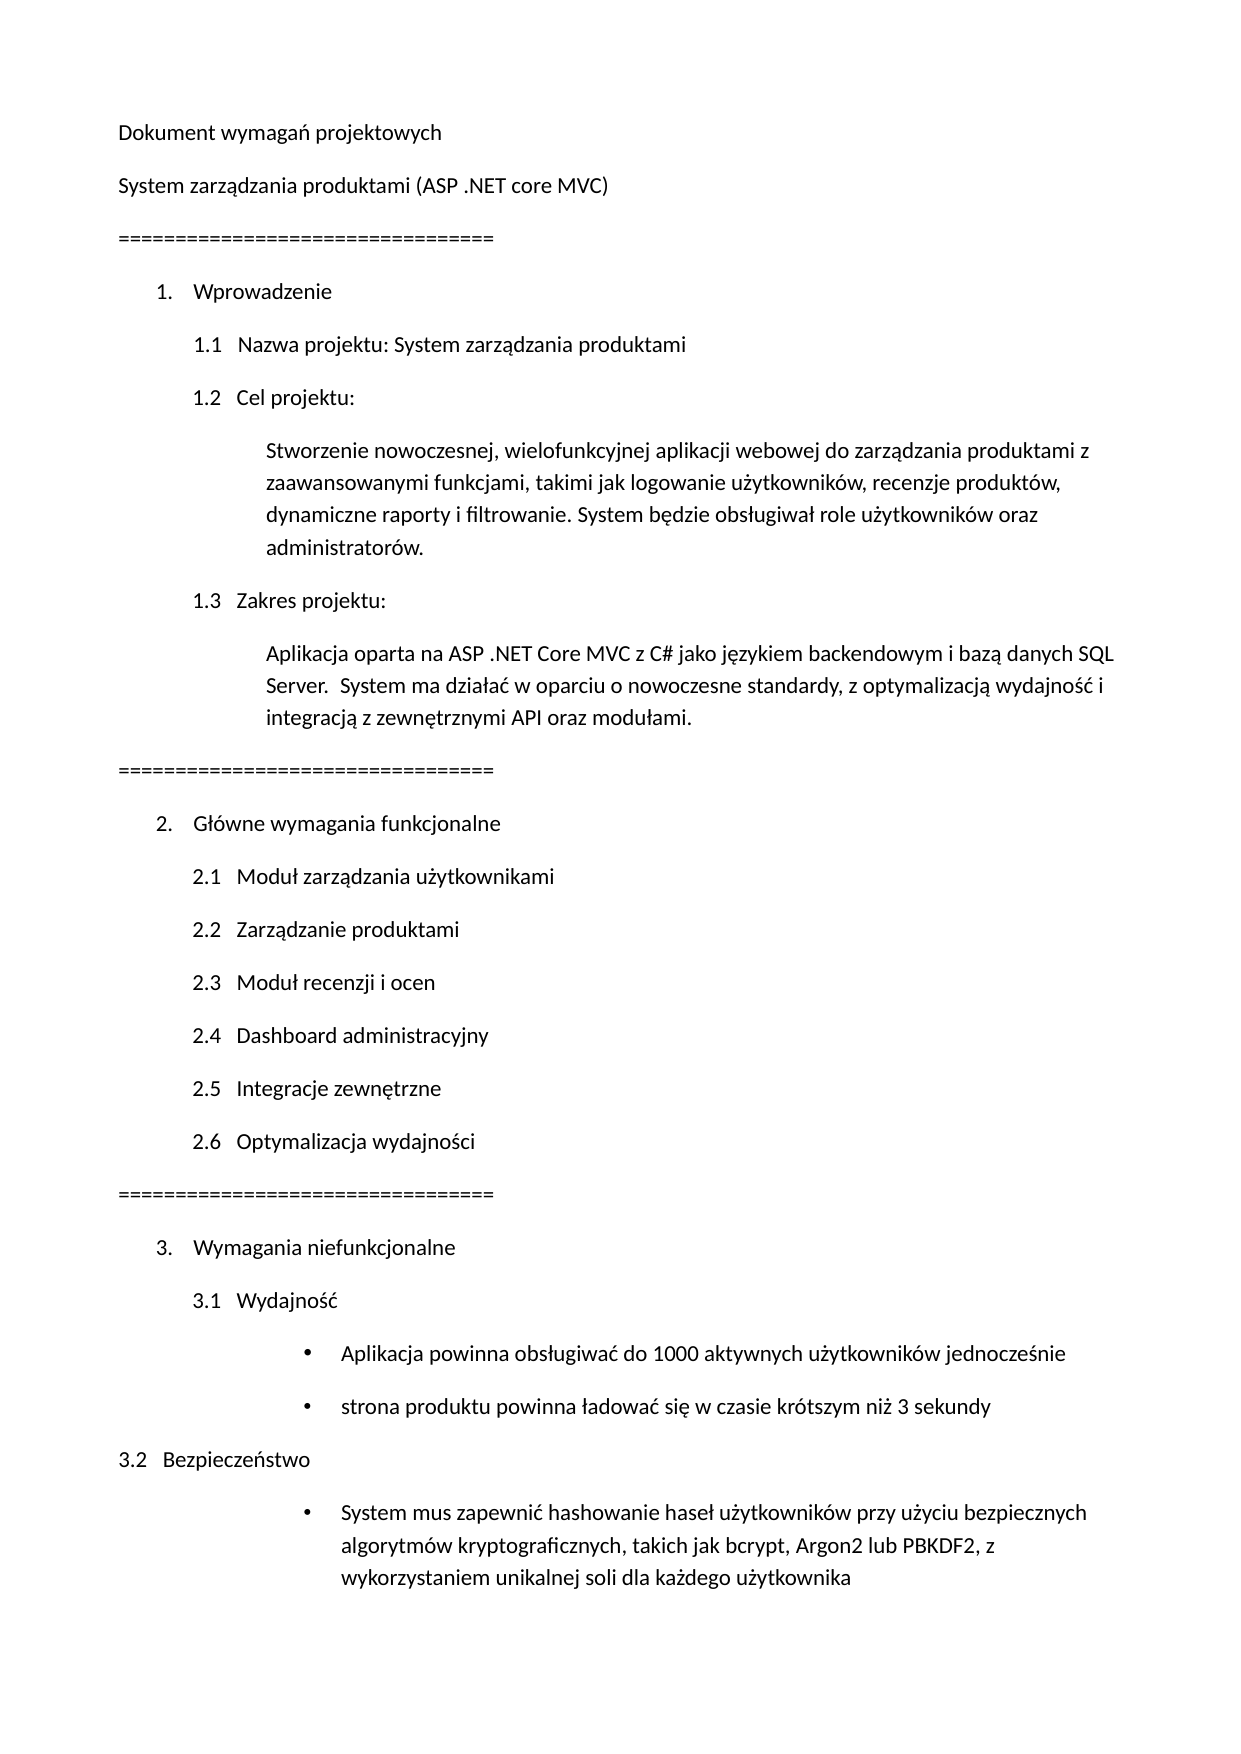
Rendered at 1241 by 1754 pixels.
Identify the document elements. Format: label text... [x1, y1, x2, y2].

text 2.6 Optymalizacja wydajności [118, 1127, 1122, 1155]
list Główne wymagania funkcjonalne [156, 809, 1122, 837]
text 3.2 Bezpieczeństwo [118, 1446, 1122, 1473]
text ================================= [118, 756, 1122, 784]
text 2.5 Integracje zewnętrzne [118, 1074, 1122, 1102]
text Aplikacja oparta na ASP .NET Core MVC z C# jako językiem backendowym i bazą danych SQL Server. System ma działać w oparciu o nowoczesne standardy, z optymalizacją wydajność i integracją z zewnętrznymi API oraz modułami. [118, 639, 1122, 731]
list 1.1 Nazwa projektu: System zarządzania produktami [156, 330, 1122, 358]
text Stworzenie nowoczesnej, wielofunkcyjnej aplikacji webowej do zarządzania produktami z zaawansowanymi funkcjami, takimi jak logowanie użytkowników, recenzje produktów, dynamiczne raporty i filtrowanie. System będzie obsługiwał role użytkowników oraz administratorów. [118, 436, 1122, 561]
text System zarządzania produktami (ASP .NET core MVC) [118, 171, 1122, 199]
list System mus zapewnić hashowanie haseł użytkowników przy użyciu bezpiecznych algorytmów kryptograficznych, takich jak bcrypt, Argon2 lub PBKDF2, z wykorzystaniem unikalnej soli dla każdego użytkownika [303, 1498, 1122, 1591]
text 3.1 Wydajność [118, 1286, 1122, 1314]
text 2.3 Moduł recenzji i ocen [118, 968, 1122, 996]
text Dokument wymagań projektowych [118, 118, 1122, 146]
text ================================= [118, 224, 1122, 252]
text 1.2 Cel projektu: [118, 383, 1122, 411]
text ================================= [118, 1180, 1122, 1208]
text 2.1 Moduł zarządzania użytkownikami [118, 862, 1122, 890]
text 2.4 Dashboard administracyjny [118, 1021, 1122, 1049]
list Wprowadzenie [156, 277, 1122, 305]
list Wymagania niefunkcjonalne [156, 1233, 1122, 1261]
text 1.3 Zakres projektu: [118, 586, 1122, 614]
list Aplikacja powinna obsługiwać do 1000 aktywnych użytkowników jednocześnie [303, 1339, 1122, 1367]
list strona produktu powinna ładować się w czasie krótszym niż 3 sekundy [303, 1392, 1122, 1421]
text 2.2 Zarządzanie produktami [118, 915, 1122, 943]
